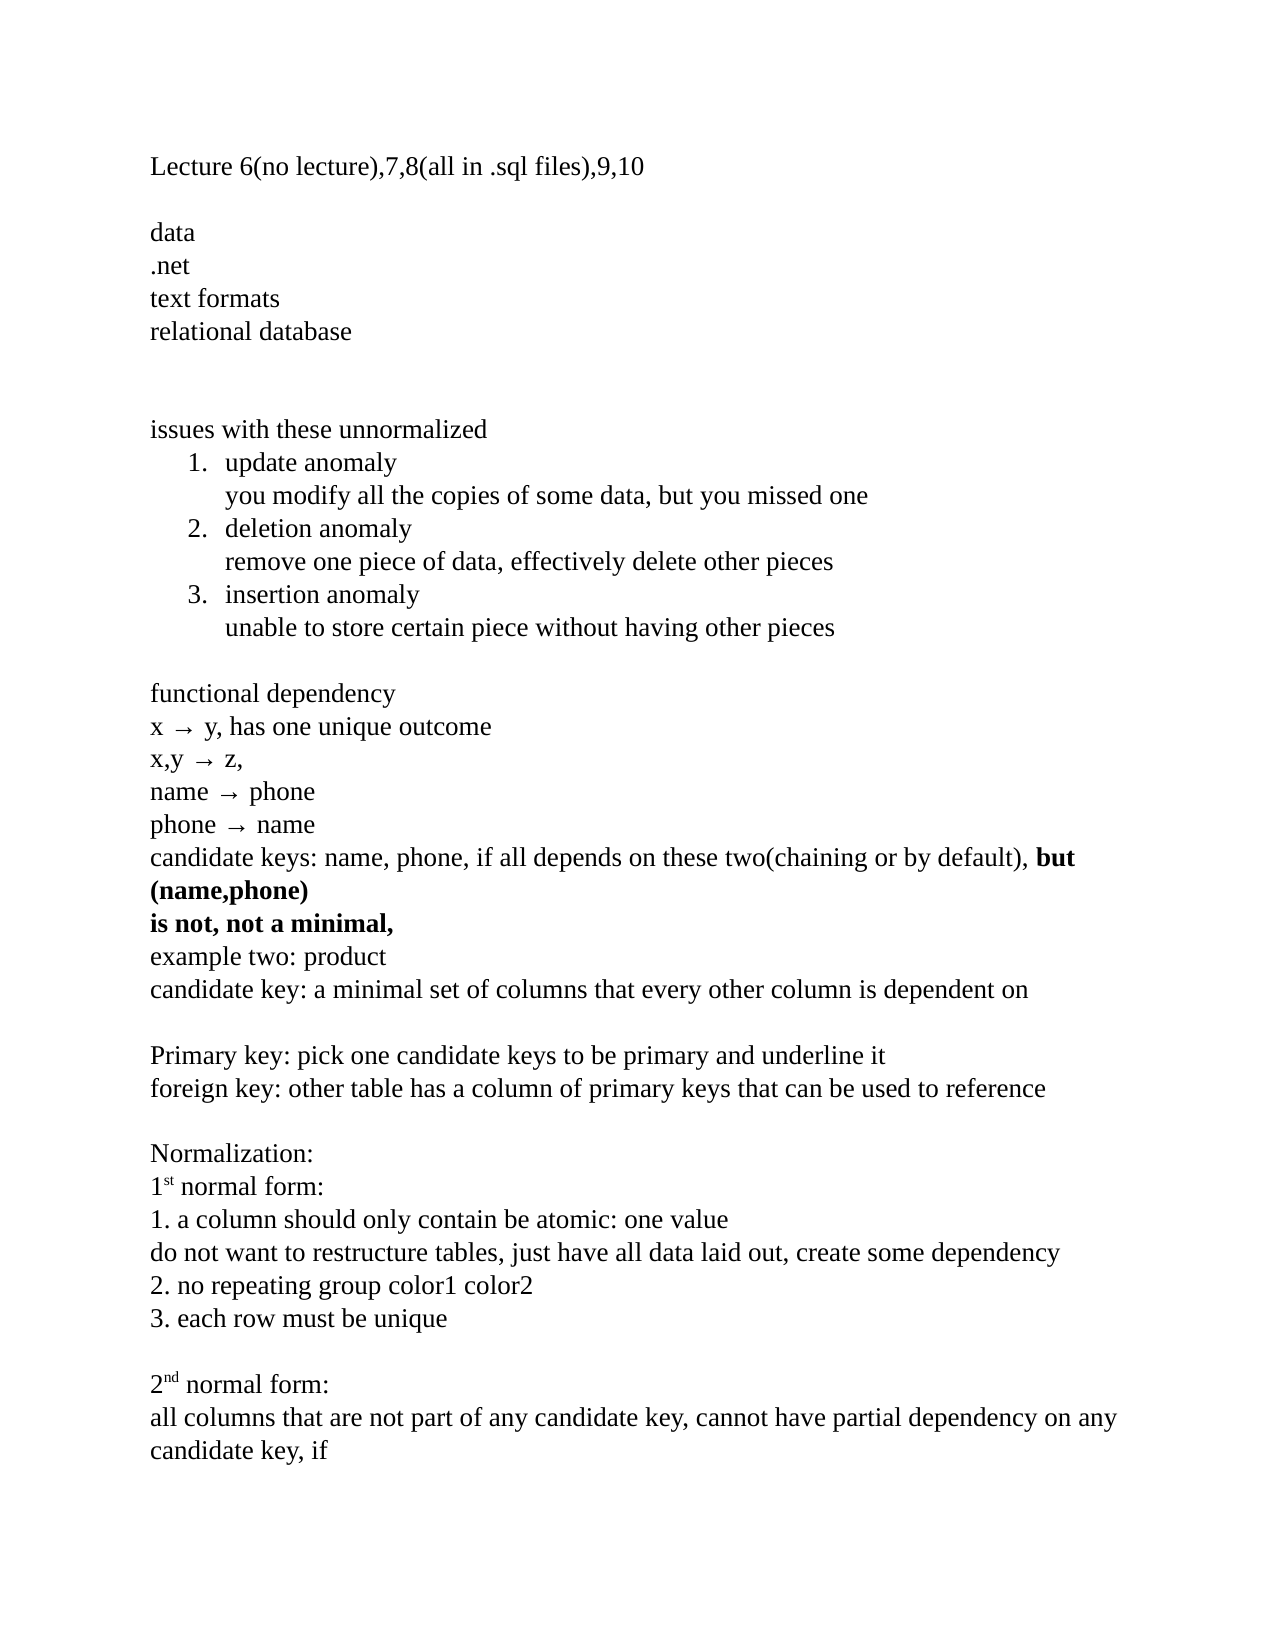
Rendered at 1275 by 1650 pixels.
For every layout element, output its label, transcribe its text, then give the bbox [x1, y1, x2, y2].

text data [150, 216, 1125, 247]
text relational database [150, 314, 1125, 346]
text example two: product [150, 940, 1125, 971]
list unable to store certain piece without having other pieces [187, 611, 1125, 642]
text .net [150, 249, 1125, 280]
text 3. each row must be unique [150, 1302, 1125, 1333]
text functional dependency [150, 677, 1125, 708]
text Primary key: pick one candidate keys to be primary and underline it [150, 1039, 1125, 1070]
text is not, not a minimal, [150, 907, 1125, 938]
text candidate keys: name, phone, if all depends on these two(chaining or by default), but (name,phone) [150, 841, 1125, 905]
text Normalization: [150, 1137, 1125, 1169]
list you modify all the copies of some data, but you missed one [187, 479, 1125, 510]
list update anomaly [187, 446, 1125, 477]
text foreign key: other table has a column of primary keys that can be used to reference [150, 1072, 1125, 1103]
text 1. a column should only contain be atomic: one value [150, 1203, 1125, 1234]
list insertion anomaly [187, 578, 1125, 609]
text text formats [150, 282, 1125, 313]
text name → phone [150, 775, 1125, 807]
list deletion anomaly [187, 512, 1125, 543]
text 2. no repeating group color1 color2 [150, 1269, 1125, 1300]
text do not want to restructure tables, just have all data laid out, create some dependency [150, 1236, 1125, 1267]
text x,y → z, [150, 742, 1125, 774]
text issues with these unnormalized [150, 413, 1125, 444]
list remove one piece of data, effectively delete other pieces [187, 545, 1125, 576]
text phone → name [150, 808, 1125, 839]
text candidate key: a minimal set of columns that every other column is dependent on [150, 973, 1125, 1004]
text x → y, has one unique outcome [150, 709, 1125, 741]
text 1st normal form: [150, 1170, 1125, 1202]
text Lecture 6(no lecture),7,8(all in .sql files),9,10 [150, 150, 1125, 181]
text 2nd normal form: [150, 1368, 1125, 1399]
text all columns that are not part of any candidate key, cannot have partial dependency on any candidate key, if [150, 1401, 1125, 1465]
